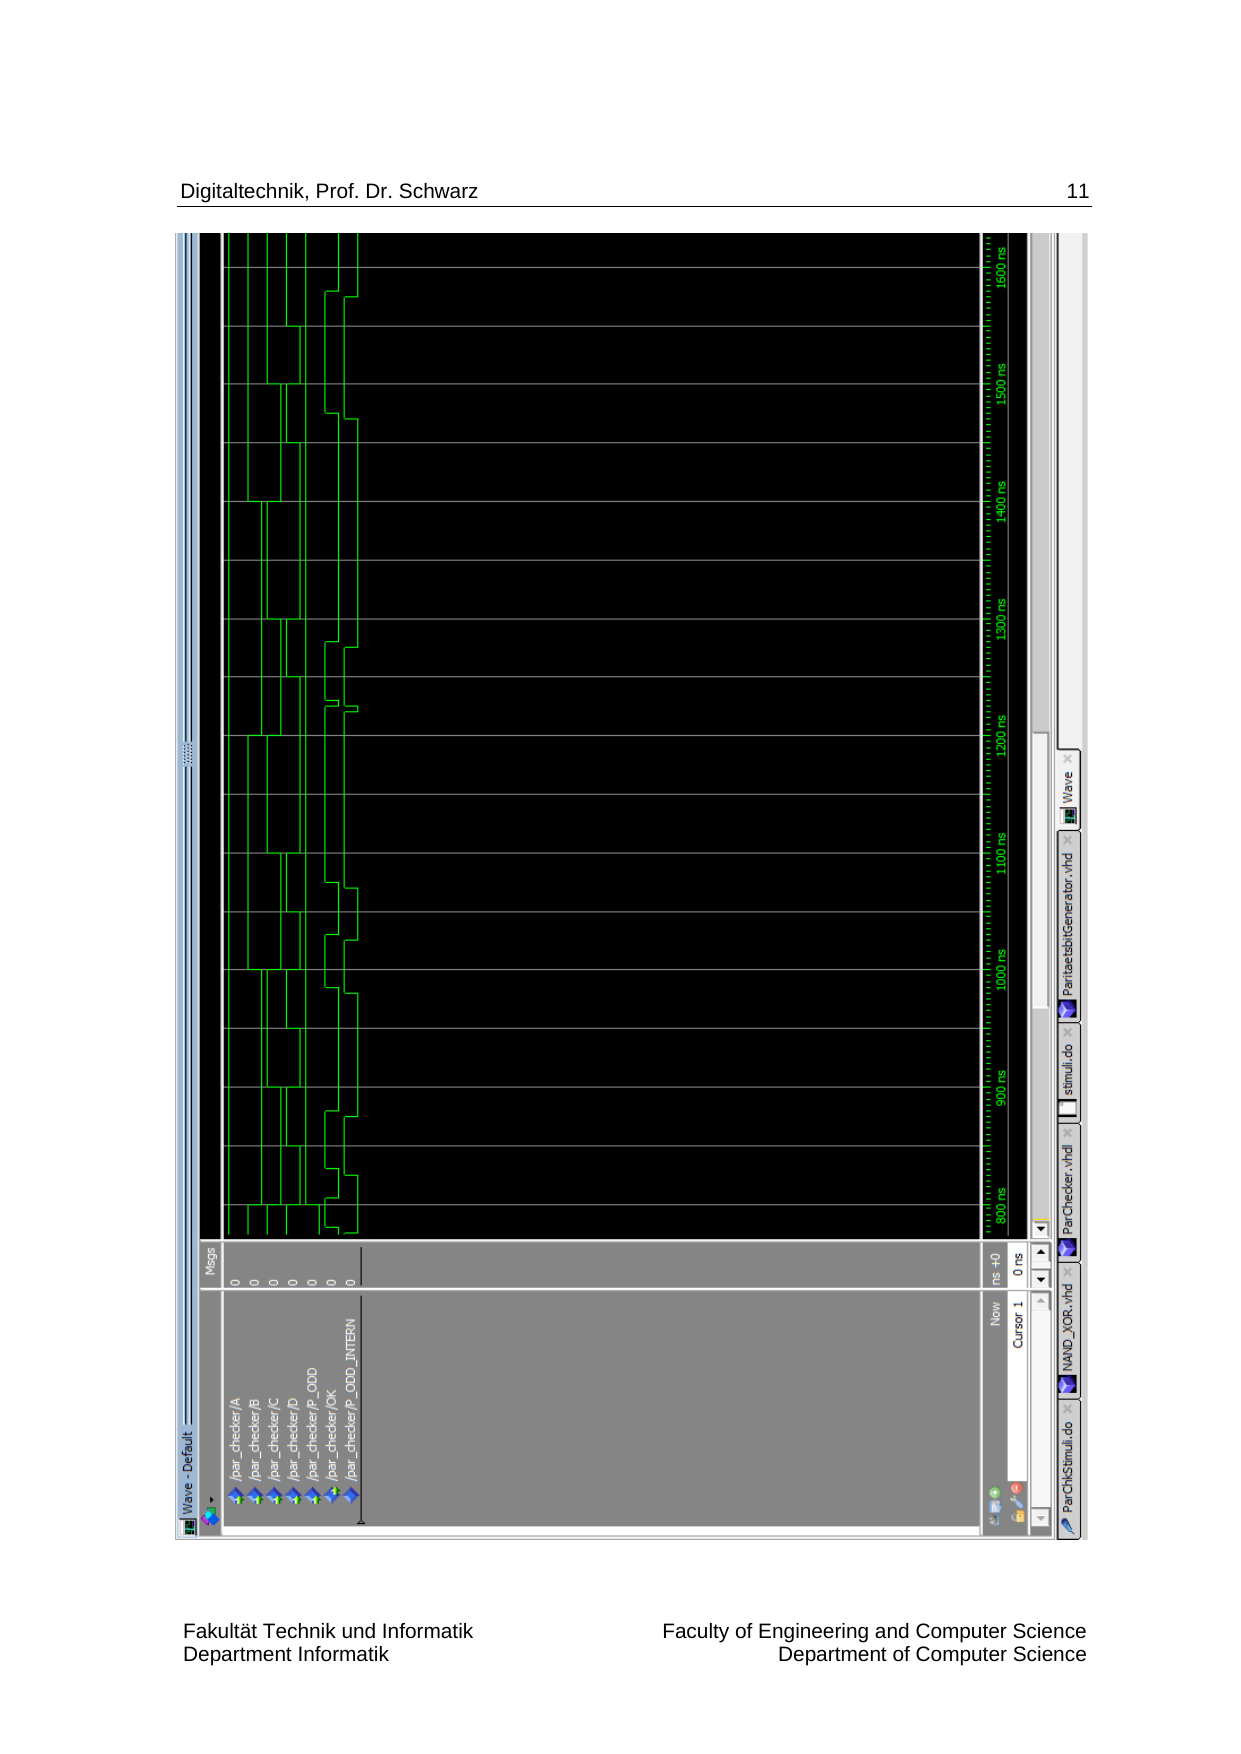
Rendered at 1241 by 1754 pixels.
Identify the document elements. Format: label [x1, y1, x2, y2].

picture [174, 233, 1088, 1540]
